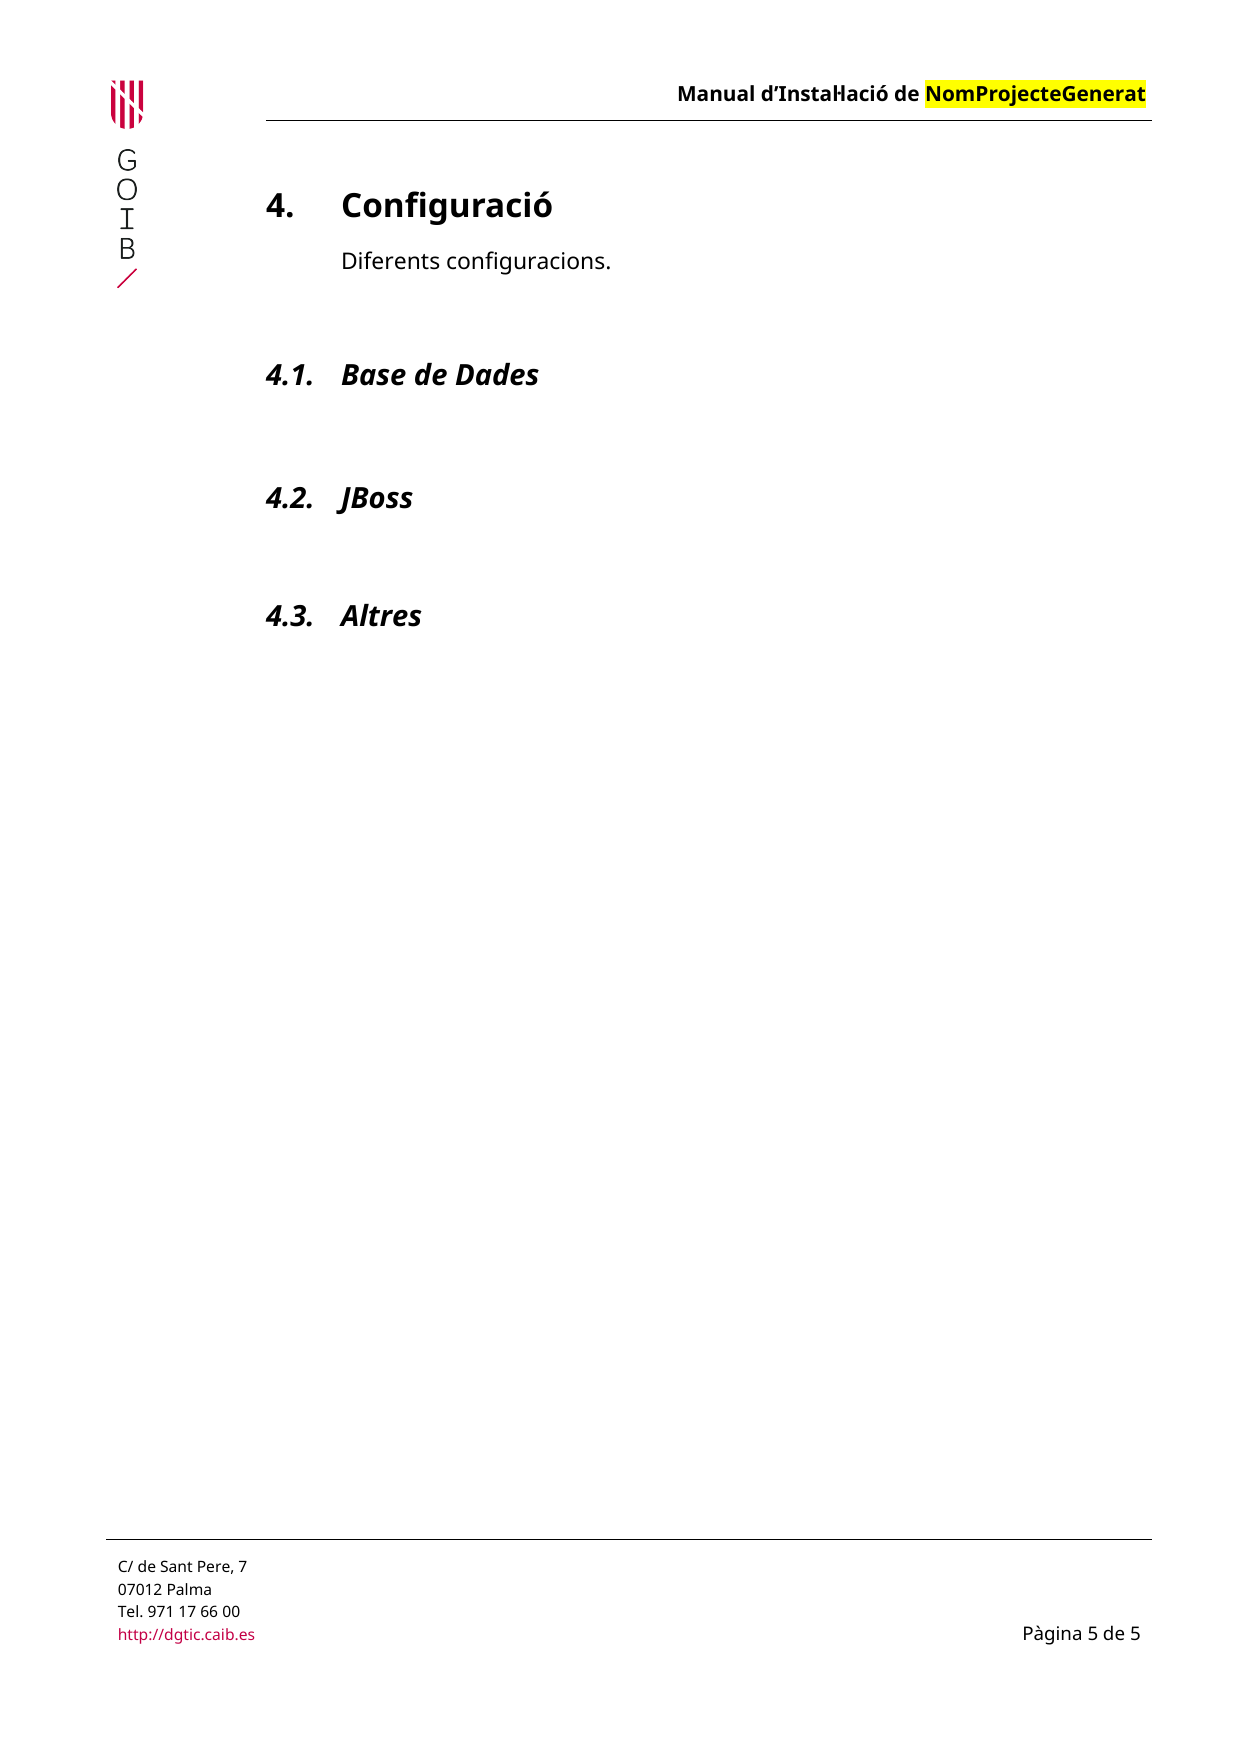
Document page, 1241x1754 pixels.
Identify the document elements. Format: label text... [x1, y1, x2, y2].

subtitle Altres [266, 595, 1152, 635]
subtitle Base de Dades [266, 354, 1152, 394]
subtitle JBoss [266, 477, 1152, 517]
text Diferents configuracions. [266, 245, 1152, 276]
picture [82, 57, 172, 319]
subtitle Configuració [266, 181, 1152, 227]
